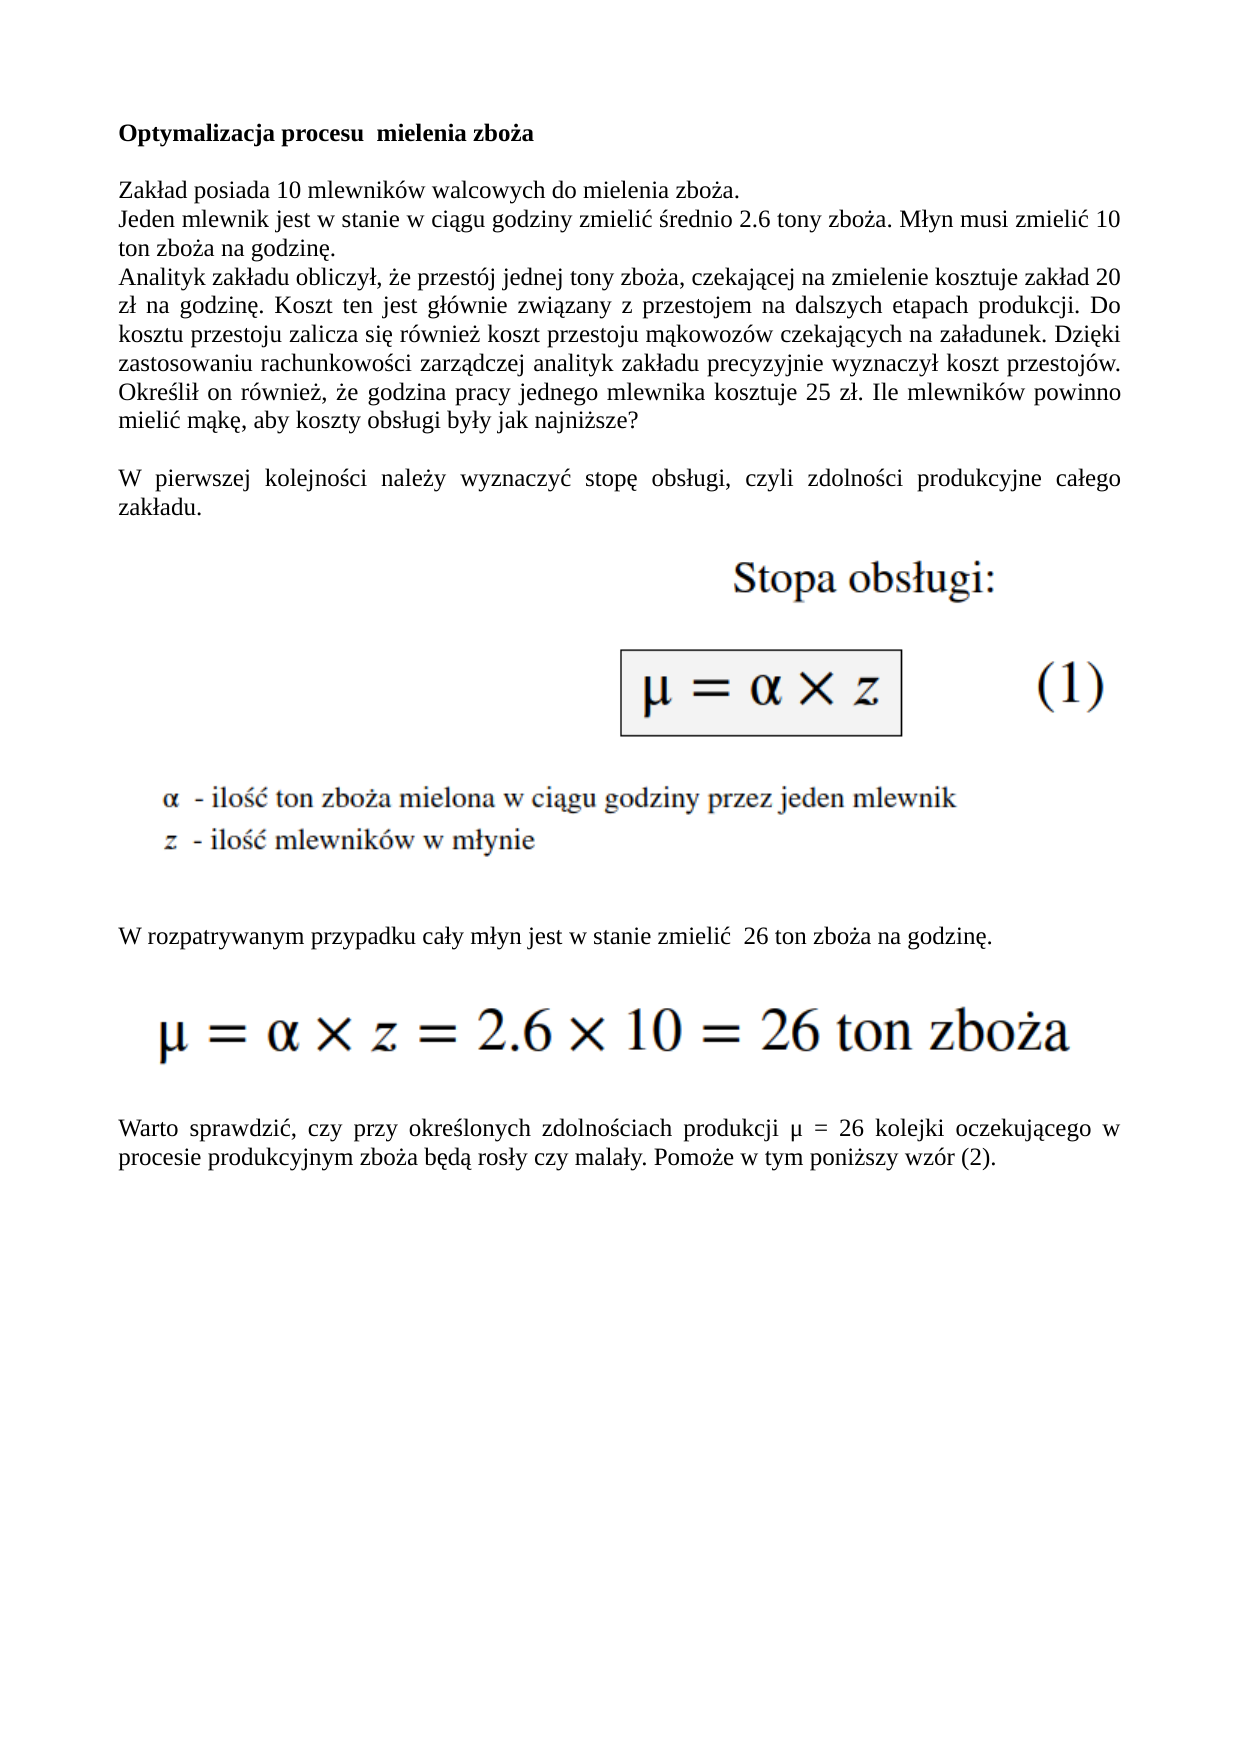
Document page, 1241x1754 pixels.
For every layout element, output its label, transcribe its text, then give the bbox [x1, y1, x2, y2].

text Warto sprawdzić, czy przy określonych zdolnościach produkcji μ = 26 kolejki oczekującego w procesie produkcyjnym zboża będą rosły czy malały. Pomoże w tym poniższy wzór (2). [118, 1113, 1122, 1171]
text Zakład posiada 10 mlewników walcowych do mielenia zboża. [118, 176, 1122, 204]
picture [118, 978, 1123, 1085]
text Analityk zakładu obliczył, że przestój jednej tony zboża, czekającej na zmielenie kosztuje zakład 20 zł na godzinę. Koszt ten jest głównie związany z przestojem na dalszych etapach produkcji. Do kosztu przestoju zalicza się również koszt przestoju mąkowozów czekających na załadunek. Dzięki zastosowaniu rachunkowości zarządczej analityk zakładu precyzyjnie wyznaczył koszt przestojów. Określił on również, że godzina pracy jednego mlewnika kosztuje 25 zł. Ile mlewników powinno mielić mąkę, aby koszty obsługi były jak najniższe? [118, 262, 1122, 434]
text Jeden mlewnik jest w stanie w ciągu godziny zmielić średnio 2.6 tony zboża. Młyn musi zmielić 10 ton zboża na godzinę. [118, 204, 1122, 262]
text W rozpatrywanym przypadku cały młyn jest w stanie zmielić 26 ton zboża na godzinę. [118, 921, 1122, 950]
picture [118, 549, 1123, 893]
text Optymalizacja procesu mielenia zboża [118, 118, 1122, 147]
text W pierwszej kolejności należy wyznaczyć stopę obsługi, czyli zdolności produkcyjne całego zakładu. [118, 463, 1122, 521]
